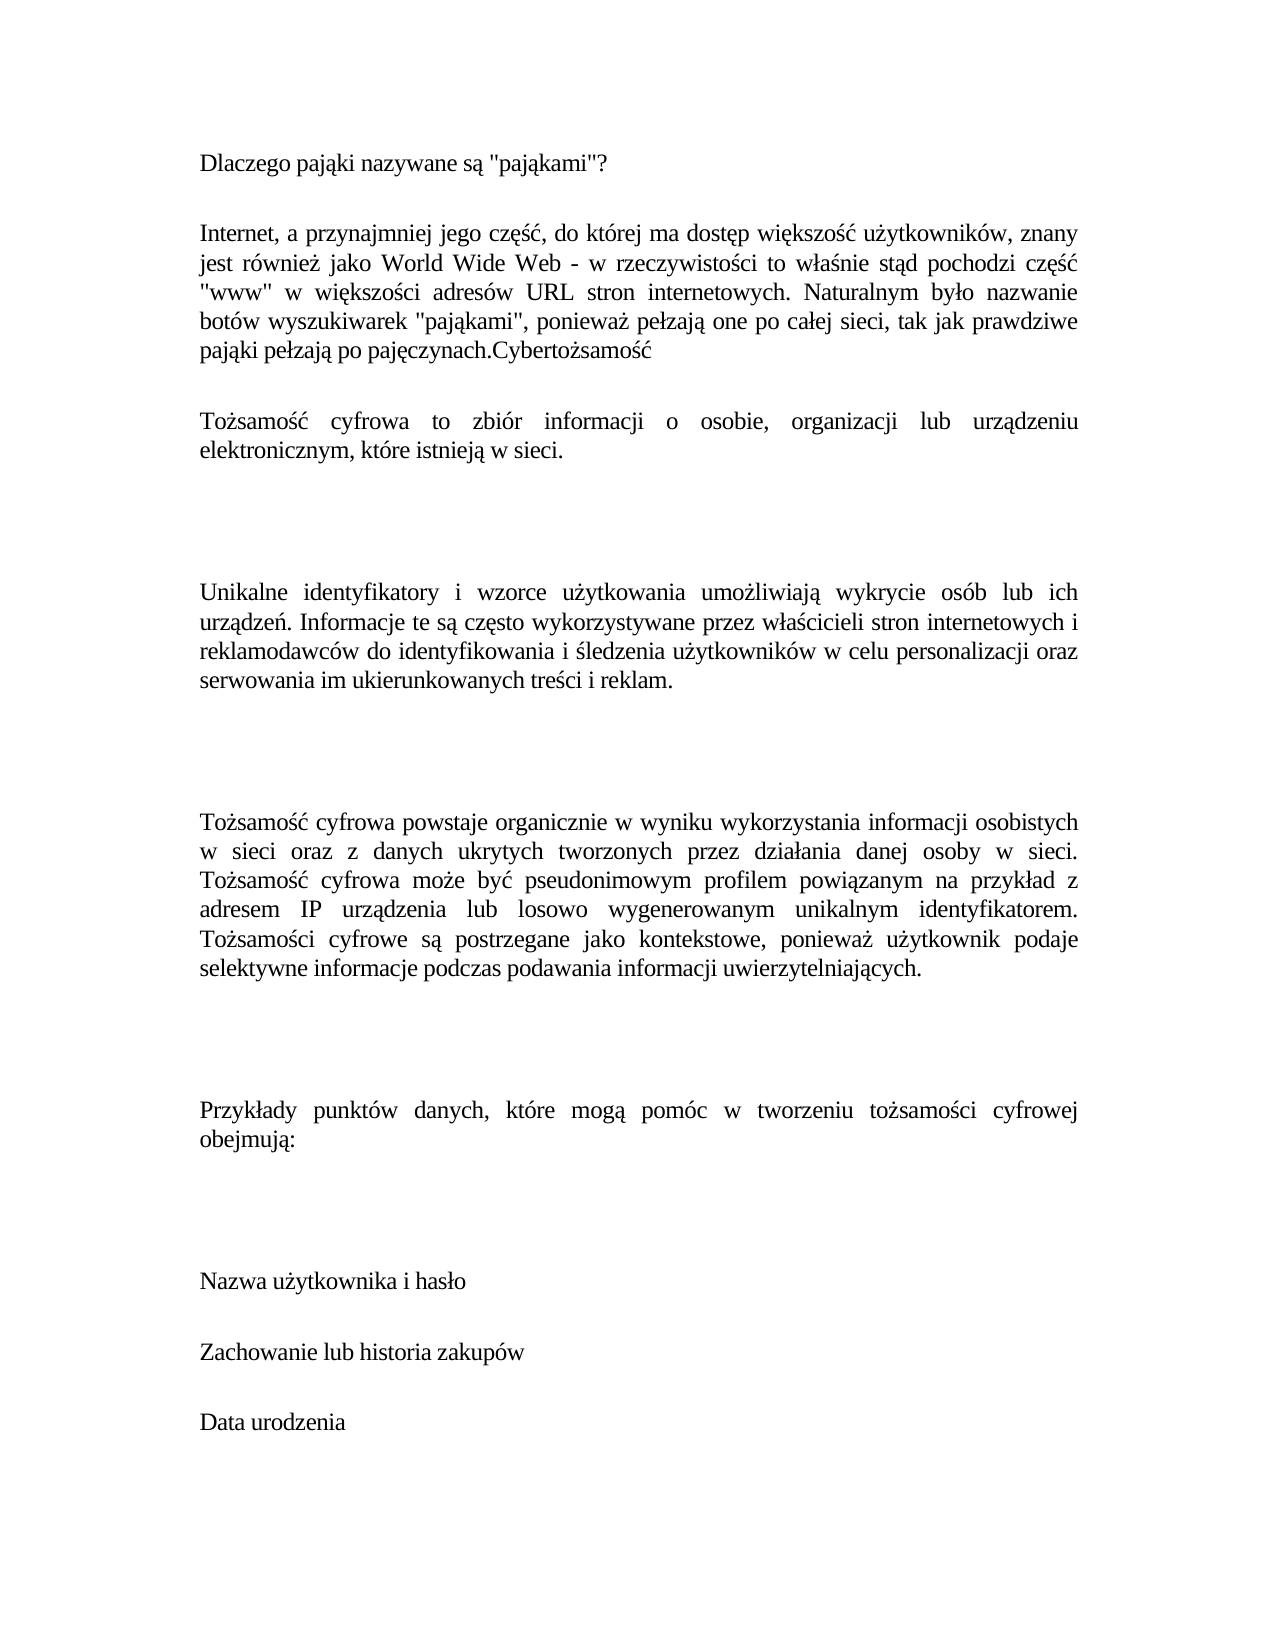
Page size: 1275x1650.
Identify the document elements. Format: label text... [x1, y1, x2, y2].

text Dlaczego pająki nazywane są "pająkami"? [199, 148, 1079, 176]
text Nazwa użytkownika i hasło [199, 1266, 1079, 1294]
text Data urodzenia [199, 1407, 1079, 1436]
text Tożsamość cyfrowa powstaje organicznie w wyniku wykorzystania informacji osobistych w sieci oraz z danych ukrytych tworzonych przez działania danej osoby w sieci. Tożsamość cyfrowa może być pseudonimowym profilem powiązanym na przykład z adresem IP urządzenia lub losowo wygenerowanym unikalnym identyfikatorem. Tożsamości cyfrowe są postrzegane jako kontekstowe, ponieważ użytkownik podaje selektywne informacje podczas podawania informacji uwierzytelniających. [199, 807, 1079, 982]
text Zachowanie lub historia zakupów [199, 1337, 1079, 1365]
text Internet, a przynajmniej jego część, do której ma dostęp większość użytkowników, znany jest również jako World Wide Web - w rzeczywistości to właśnie stąd pochodzi część "www" w większości adresów URL stron internetowych. Naturalnym było nazwanie botów wyszukiwarek "pająkami", ponieważ pełzają one po całej sieci, tak jak prawdziwe pająki pełzają po pajęczynach.Cybertożsamość [199, 218, 1079, 364]
text Tożsamość cyfrowa to zbiór informacji o osobie, organizacji lub urządzeniu elektronicznym, które istnieją w sieci. [199, 406, 1079, 464]
text Przykłady punktów danych, które mogą pomóc w tworzeniu tożsamości cyfrowej obejmują: [199, 1095, 1079, 1153]
text Unikalne identyfikatory i wzorce użytkowania umożliwiają wykrycie osób lub ich urządzeń. Informacje te są często wykorzystywane przez właścicieli stron internetowych i reklamodawców do identyfikowania i śledzenia użytkowników w celu personalizacji oraz serwowania im ukierunkowanych treści i reklam. [199, 577, 1079, 694]
